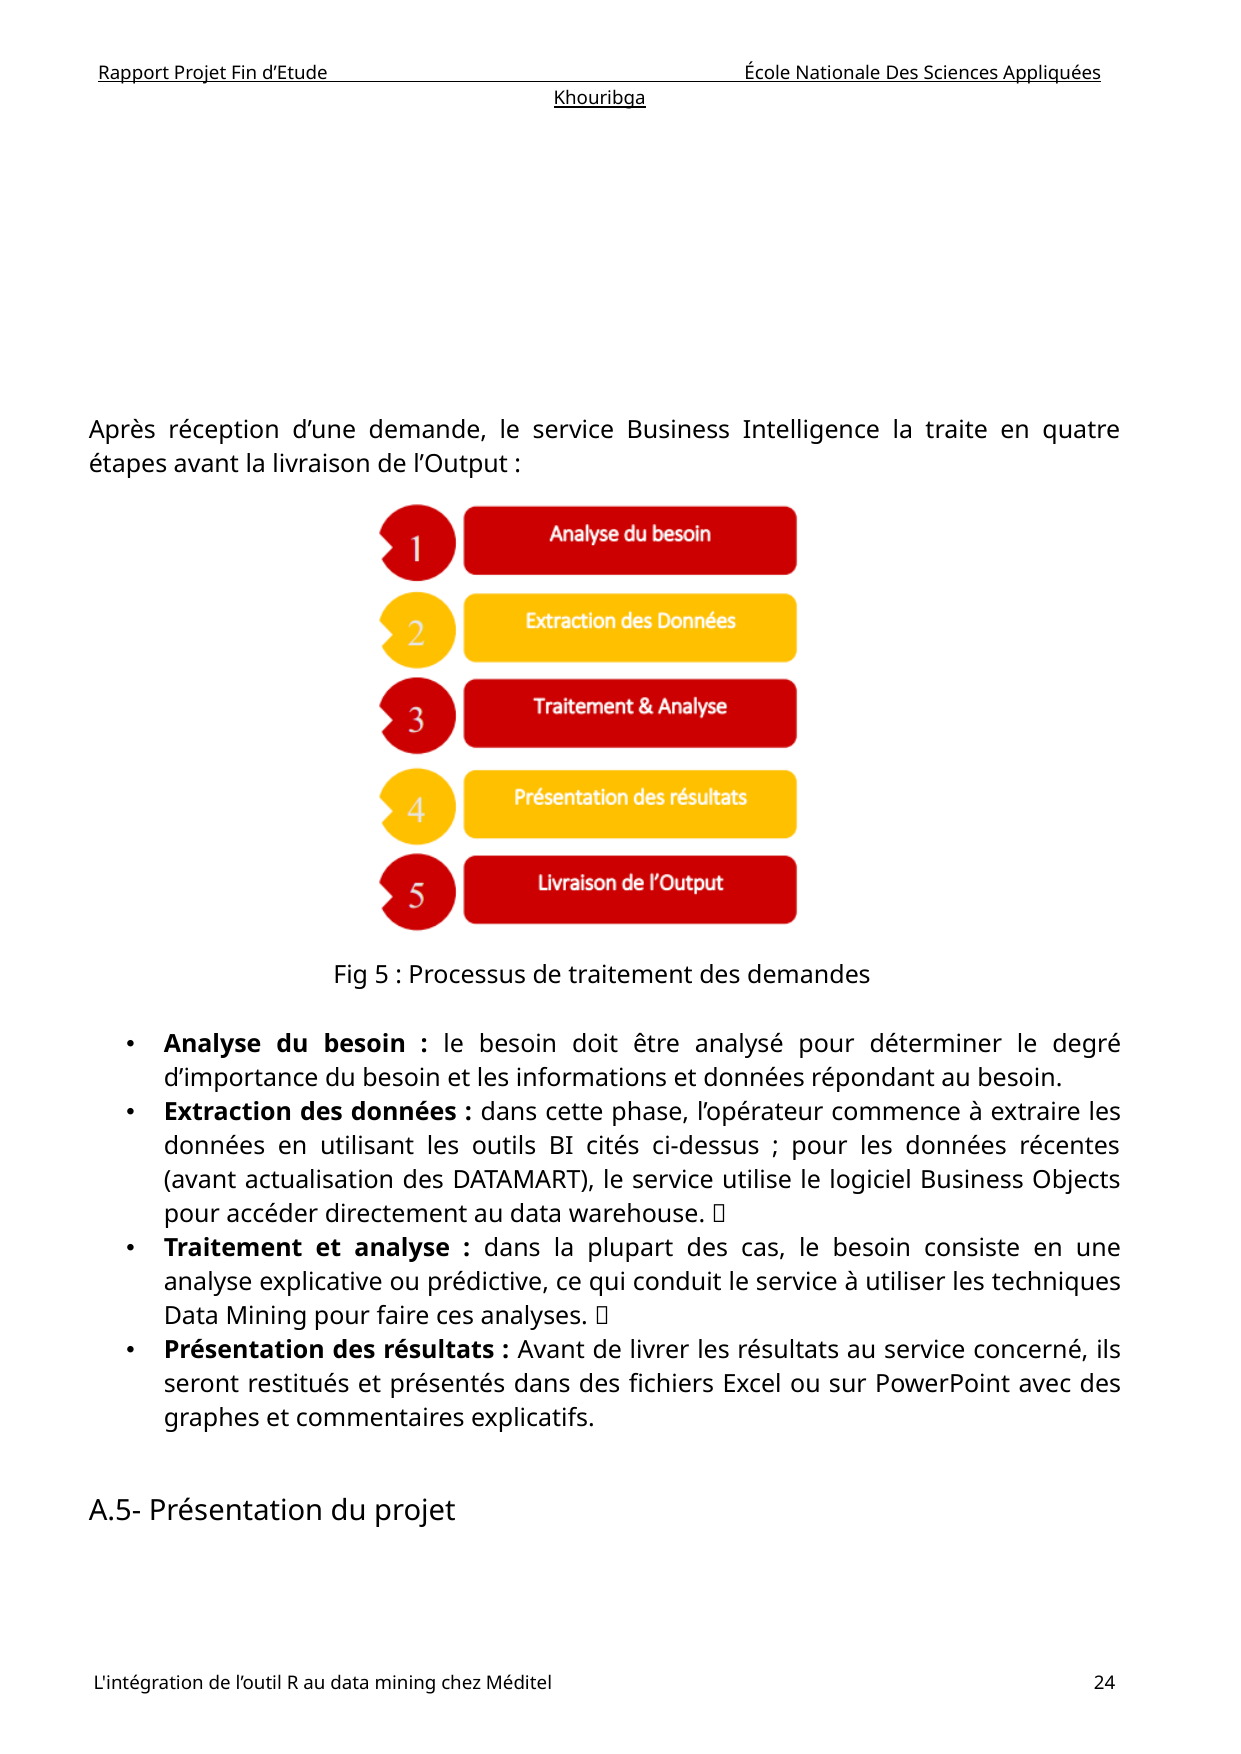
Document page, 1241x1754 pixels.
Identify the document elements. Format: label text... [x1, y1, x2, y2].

list Présentation des résultats : Avant de livrer les résultats au service concerné, ils seront restitués et présentés dans des fichiers Excel ou sur PowerPoint avec des graphes et commentaires explicatifs. [126, 1332, 1122, 1434]
list Analyse du besoin : le besoin doit être analysé pour déterminer le degré d’importance du besoin et les informations et données répondant au besoin. [126, 1025, 1122, 1093]
list Extraction des données : dans cette phase, l’opérateur commence à extraire les données en utilisant les outils BI cités ci-dessus ; pour les données récentes (avant actualisation des DATAMART), le service utilise le logiciel Business Objects pour accéder directement au data warehouse.  [126, 1093, 1122, 1229]
text Après réception d’une demande, le service Business Intelligence la traite en quatre étapes avant la livraison de l’Output : [88, 412, 1122, 480]
subtitle Présentation du projet [88, 1489, 1122, 1528]
text Fig 5 : Processus de traitement des demandes [88, 957, 1122, 991]
list Traitement et analyse : dans la plupart des cas, le besoin consiste en une analyse explicative ou prédictive, ce qui conduit le service à utiliser les techniques Data Mining pour faire ces analyses.  [126, 1229, 1122, 1332]
picture [367, 497, 807, 946]
